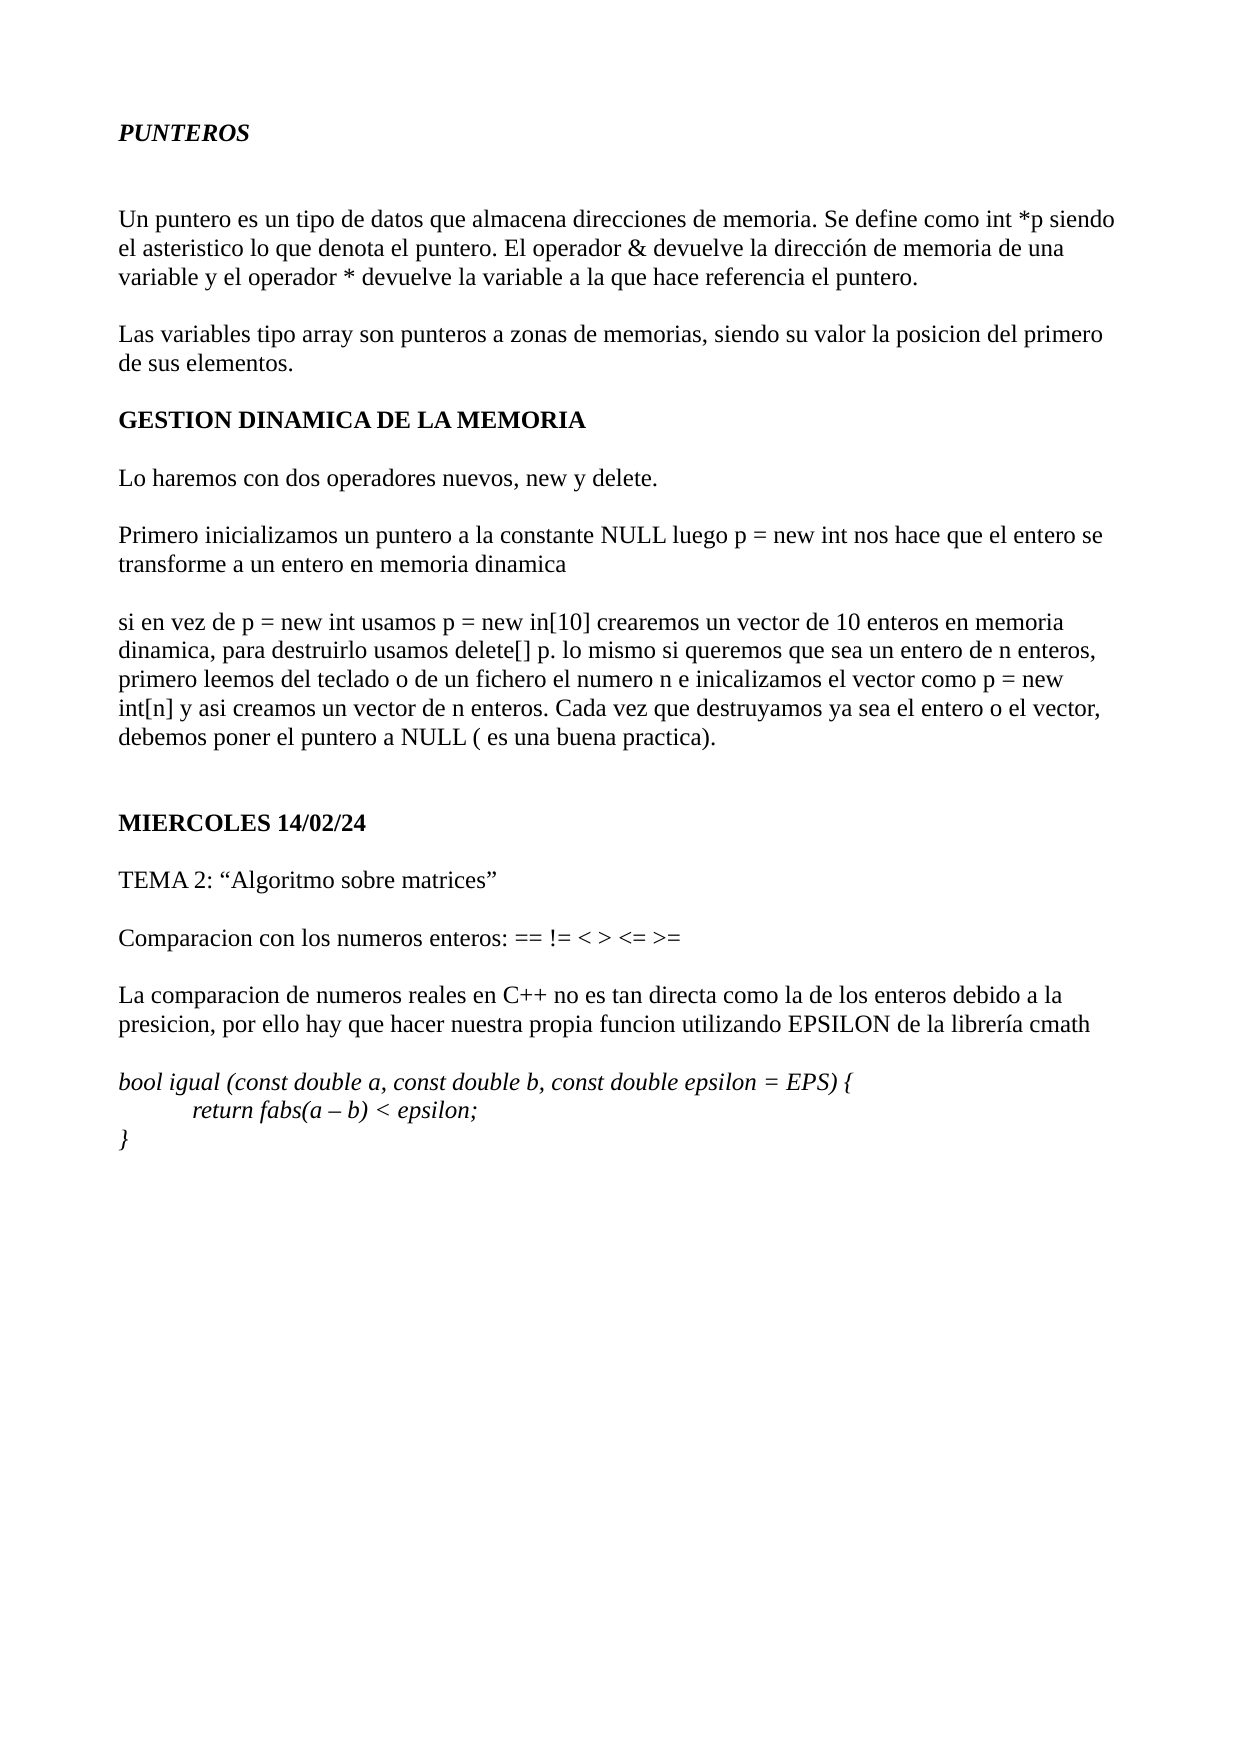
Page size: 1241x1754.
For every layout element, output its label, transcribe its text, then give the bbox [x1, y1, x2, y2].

text Primero inicializamos un puntero a la constante NULL luego p = new int nos hace que el entero se transforme a un entero en memoria dinamica [118, 521, 1122, 578]
text MIERCOLES 14/02/24 [118, 808, 1122, 837]
text } [118, 1124, 1122, 1153]
text bool igual (const double a, const double b, const double epsilon = EPS) { [118, 1067, 1122, 1096]
text si en vez de p = new int usamos p = new in[10] crearemos un vector de 10 enteros en memoria dinamica, para destruirlo usamos delete[] p. lo mismo si queremos que sea un entero de n enteros, [118, 607, 1122, 664]
text Lo haremos con dos operadores nuevos, new y delete. [118, 463, 1122, 492]
text TEMA 2: “Algoritmo sobre matrices” [118, 866, 1122, 894]
text primero leemos del teclado o de un fichero el numero n e inicalizamos el vector como p = new int[n] y asi creamos un vector de n enteros. Cada vez que destruyamos ya sea el entero o el vector, debemos poner el puntero a NULL ( es una buena practica). [118, 664, 1122, 751]
text Las variables tipo array son punteros a zonas de memorias, siendo su valor la posicion del primero de sus elementos. [118, 319, 1122, 377]
text Comparacion con los numeros enteros: == != < > <= >= [118, 923, 1122, 952]
text PUNTEROS Un puntero es un tipo de datos que almacena direcciones de memoria. Se define como int *p siendo el asteristico lo que denota el puntero. El operador & devuelve la dirección de memoria de una variable y el operador * devuelve la variable a la que hace referencia el puntero. [118, 118, 1122, 291]
text GESTION DINAMICA DE LA MEMORIA [118, 406, 1122, 434]
text return fabs(a – b) < epsilon; [118, 1096, 1122, 1124]
text La comparacion de numeros reales en C++ no es tan directa como la de los enteros debido a la presicion, por ello hay que hacer nuestra propia funcion utilizando EPSILON de la librería cmath [118, 981, 1122, 1038]
